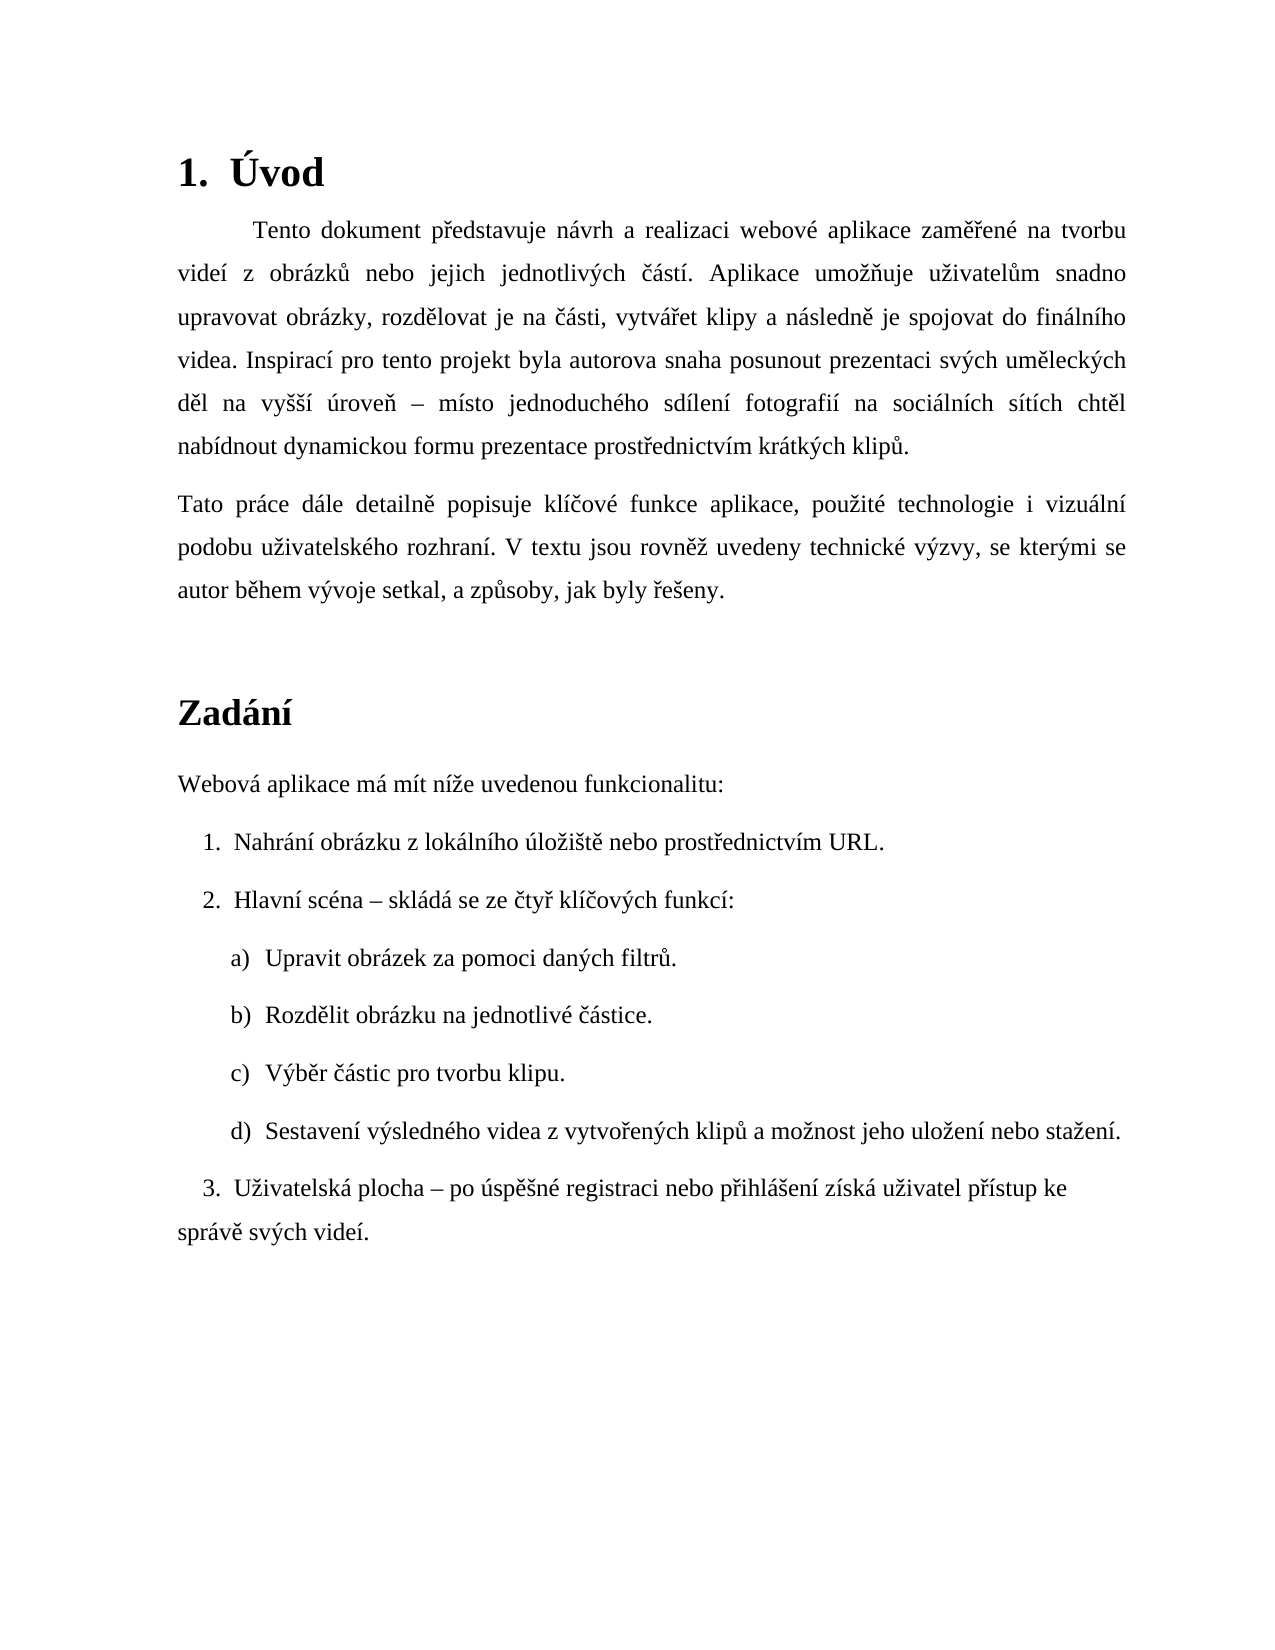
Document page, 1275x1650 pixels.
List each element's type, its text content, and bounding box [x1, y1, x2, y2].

text Tento dokument představuje návrh a realizaci webové aplikace zaměřené na tvorbu videí z obrázků nebo jejich jednotlivých částí. Aplikace umožňuje uživatelům snadno upravovat obrázky, rozdělovat je na části, vytvářet klipy a následně je spojovat do finálního videa. Inspirací pro tento projekt byla autorova snaha posunout prezentaci svých uměleckých děl na vyšší úroveň – místo jednoduchého sdílení fotografií na sociálních sítích chtěl nabídnout dynamickou formu prezentace prostřednictvím krátkých klipů. [177, 215, 1127, 460]
list Rozdělit obrázku na jednotlivé částice. [230, 1000, 1127, 1029]
text 2. Hlavní scéna – skládá se ze čtyř klíčových funkcí: [177, 885, 1127, 914]
list Upravit obrázek za pomoci daných filtrů. [230, 943, 1127, 971]
subtitle 1. Úvod [177, 148, 1127, 196]
text 3. Uživatelská plocha – po úspěšné registraci nebo přihlášení získá uživatel přístup ke správě svých videí. [177, 1173, 1127, 1245]
text Tato práce dále detailně popisuje klíčové funkce aplikace, použité technologie i vizuální podobu uživatelského rozhraní. V textu jsou rovněž uvedeny technické výzvy, se kterými se autor během vývoje setkal, a způsoby, jak byly řešeny. [177, 489, 1127, 604]
list Výběr částic pro tvorbu klipu. [230, 1058, 1127, 1087]
list Sestavení výsledného videa z vytvořených klipů a možnost jeho uložení nebo stažení. [230, 1116, 1127, 1144]
text Webová aplikace má mít níže uvedenou funkcionalitu: [177, 769, 1127, 798]
text Zadání [177, 690, 1127, 733]
text 1. Nahrání obrázku z lokálního úložiště nebo prostřednictvím URL. [177, 827, 1127, 856]
